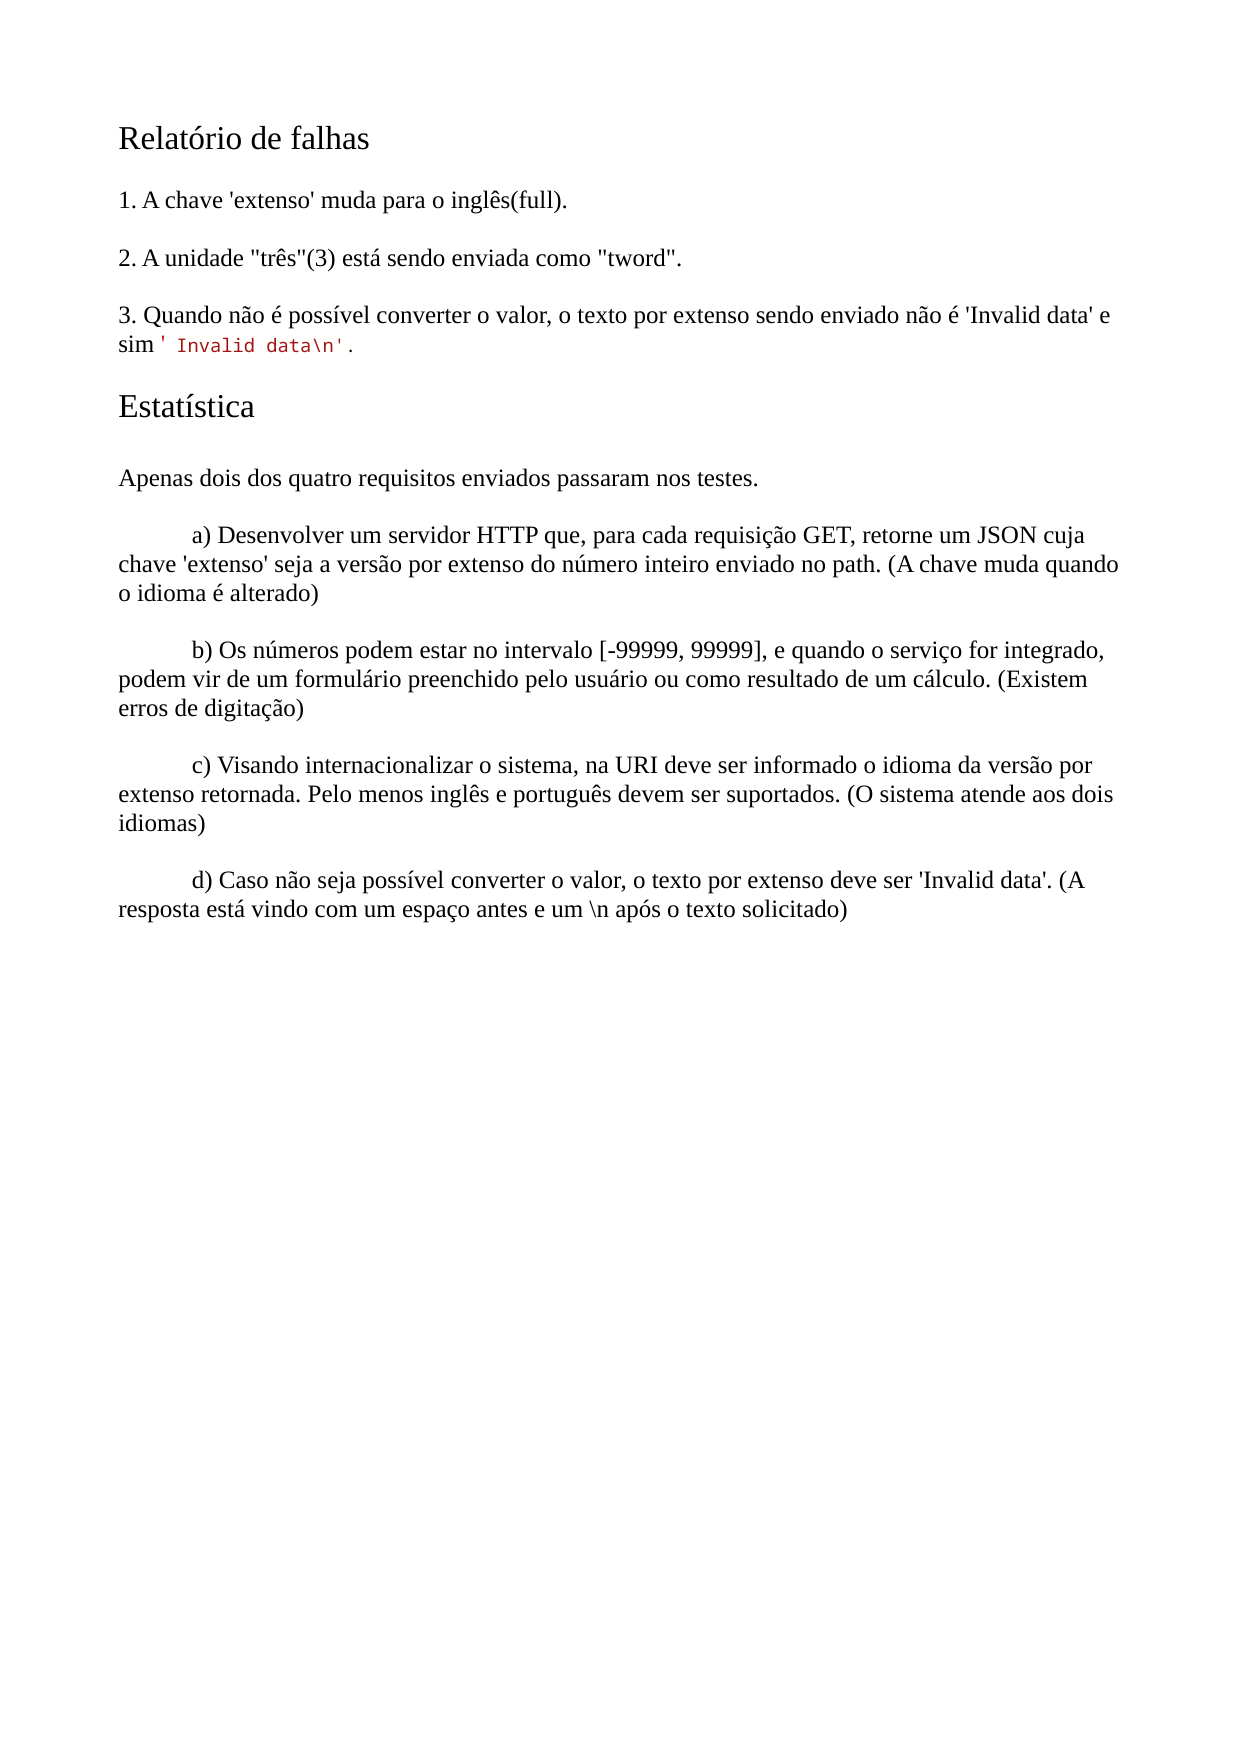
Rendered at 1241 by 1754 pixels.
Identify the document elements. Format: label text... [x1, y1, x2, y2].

text Apenas dois dos quatro requisitos enviados passaram nos testes. [118, 463, 1122, 492]
text c) Visando internacionalizar o sistema, na URI deve ser informado o idioma da versão por extenso retornada. Pelo menos inglês e português devem ser suportados. (O sistema atende aos dois idiomas) [118, 751, 1122, 837]
text 2. A unidade "três"(3) está sendo enviada como "tword". [118, 243, 1122, 271]
text d) Caso não seja possível converter o valor, o texto por extenso deve ser 'Invalid data'. (A resposta está vindo com um espaço antes e um \n após o texto solicitado) [118, 866, 1122, 923]
text a) Desenvolver um servidor HTTP que, para cada requisição GET, retorne um JSON cuja chave 'extenso' seja a versão por extenso do número inteiro enviado no path. (A chave muda quando o idioma é alterado) [118, 521, 1122, 607]
text Estatística [118, 386, 1122, 425]
text Relatório de falhas [118, 118, 1122, 156]
text b) Os números podem estar no intervalo [-99999, 99999], e quando o serviço for integrado, podem vir de um formulário preenchido pelo usuário ou como resultado de um cálculo. (Existem erros de digitação) [118, 636, 1122, 722]
text 1. A chave 'extenso' muda para o inglês(full). [118, 185, 1122, 214]
text 3. Quando não é possível converter o valor, o texto por extenso sendo enviado não é 'Invalid data' e sim ' Invalid data\n'. [118, 300, 1122, 358]
